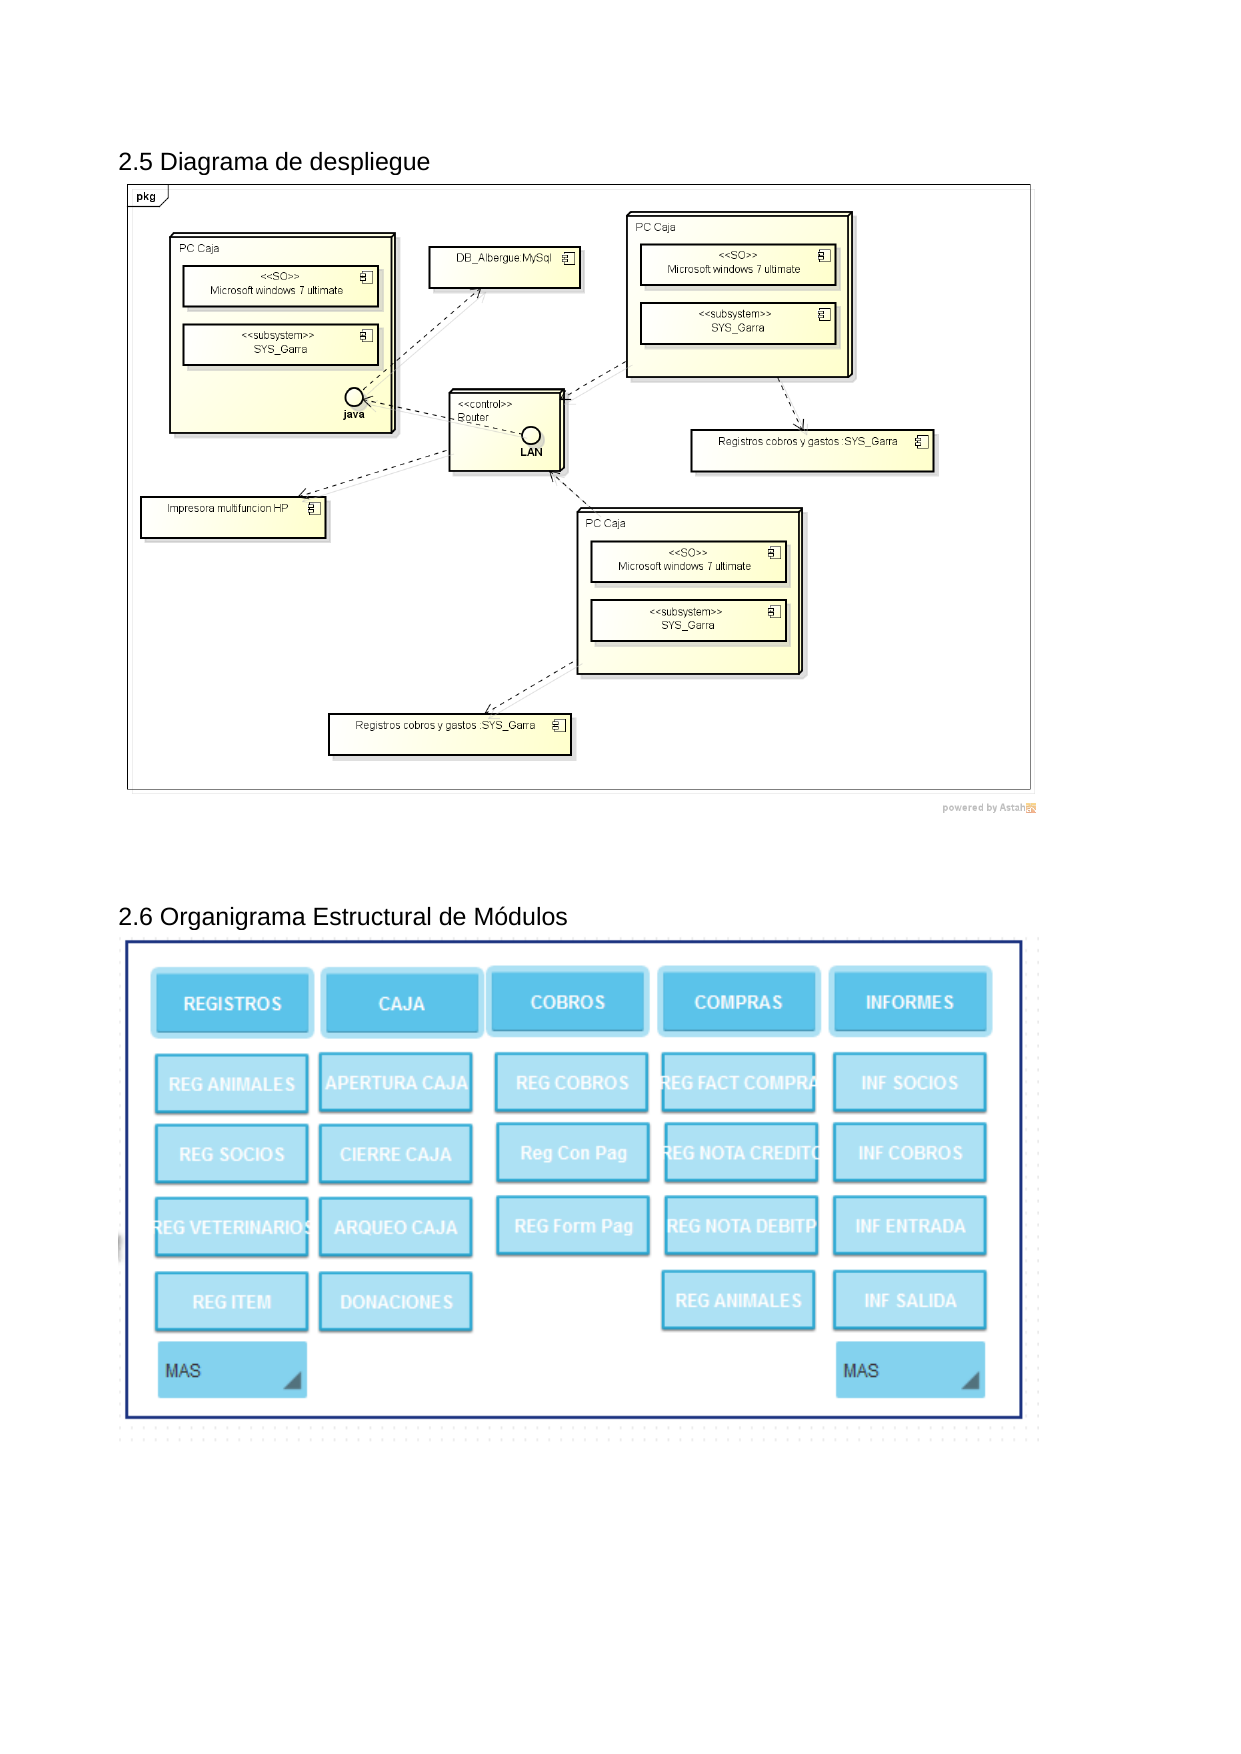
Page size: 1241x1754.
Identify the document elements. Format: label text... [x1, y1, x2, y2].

text 2.5 Diagrama de despliegue [118, 147, 1122, 176]
text 2.6 Organigrama Estructural de Módulos [118, 902, 1122, 931]
